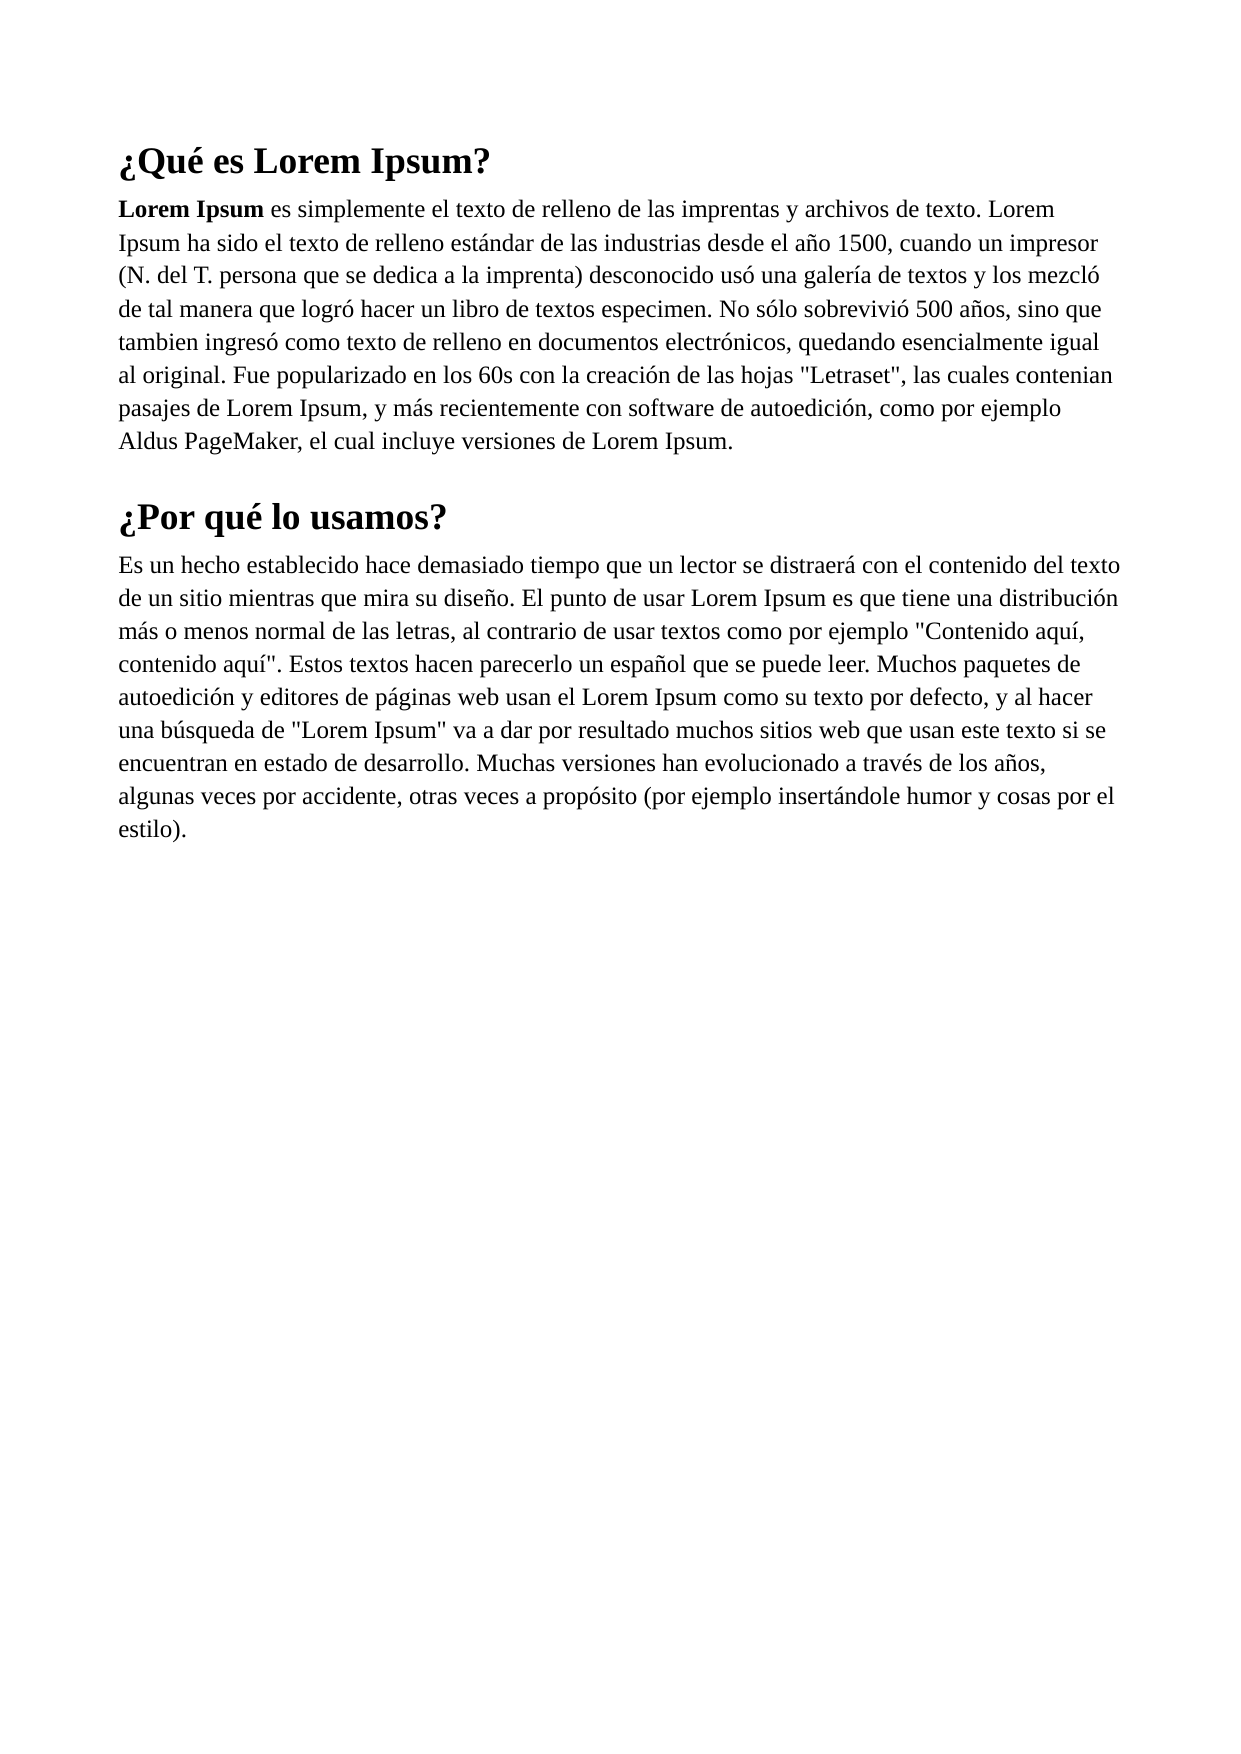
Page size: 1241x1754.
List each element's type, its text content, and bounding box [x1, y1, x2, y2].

subtitle ¿Qué es Lorem Ipsum? [118, 139, 1122, 182]
text Es un hecho establecido hace demasiado tiempo que un lector se distraerá con el contenido del texto de un sitio mientras que mira su diseño. El punto de usar Lorem Ipsum es que tiene una distribución más o menos normal de las letras, al contrario de usar textos como por ejemplo "Contenido aquí, contenido aquí". Estos textos hacen parecerlo un español que se puede leer. Muchos paquetes de autoedición y editores de páginas web usan el Lorem Ipsum como su texto por defecto, y al hacer una búsqueda de "Lorem Ipsum" va a dar por resultado muchos sitios web que usan este texto si se encuentran en estado de desarrollo. Muchas versiones han evolucionado a través de los años, algunas veces por accidente, otras veces a propósito (por ejemplo insertándole humor y cosas por el estilo). [118, 550, 1122, 843]
subtitle ¿Por qué lo usamos? [118, 494, 1122, 537]
text Lorem Ipsum es simplemente el texto de relleno de las imprentas y archivos de texto. Lorem Ipsum ha sido el texto de relleno estándar de las industrias desde el año 1500, cuando un impresor (N. del T. persona que se dedica a la imprenta) desconocido usó una galería de textos y los mezcló de tal manera que logró hacer un libro de textos especimen. No sólo sobrevivió 500 años, sino que tambien ingresó como texto de relleno en documentos electrónicos, quedando esencialmente igual al original. Fue popularizado en los 60s con la creación de las hojas "Letraset", las cuales contenian pasajes de Lorem Ipsum, y más recientemente con software de autoedición, como por ejemplo Aldus PageMaker, el cual incluye versiones de Lorem Ipsum. [118, 194, 1122, 454]
